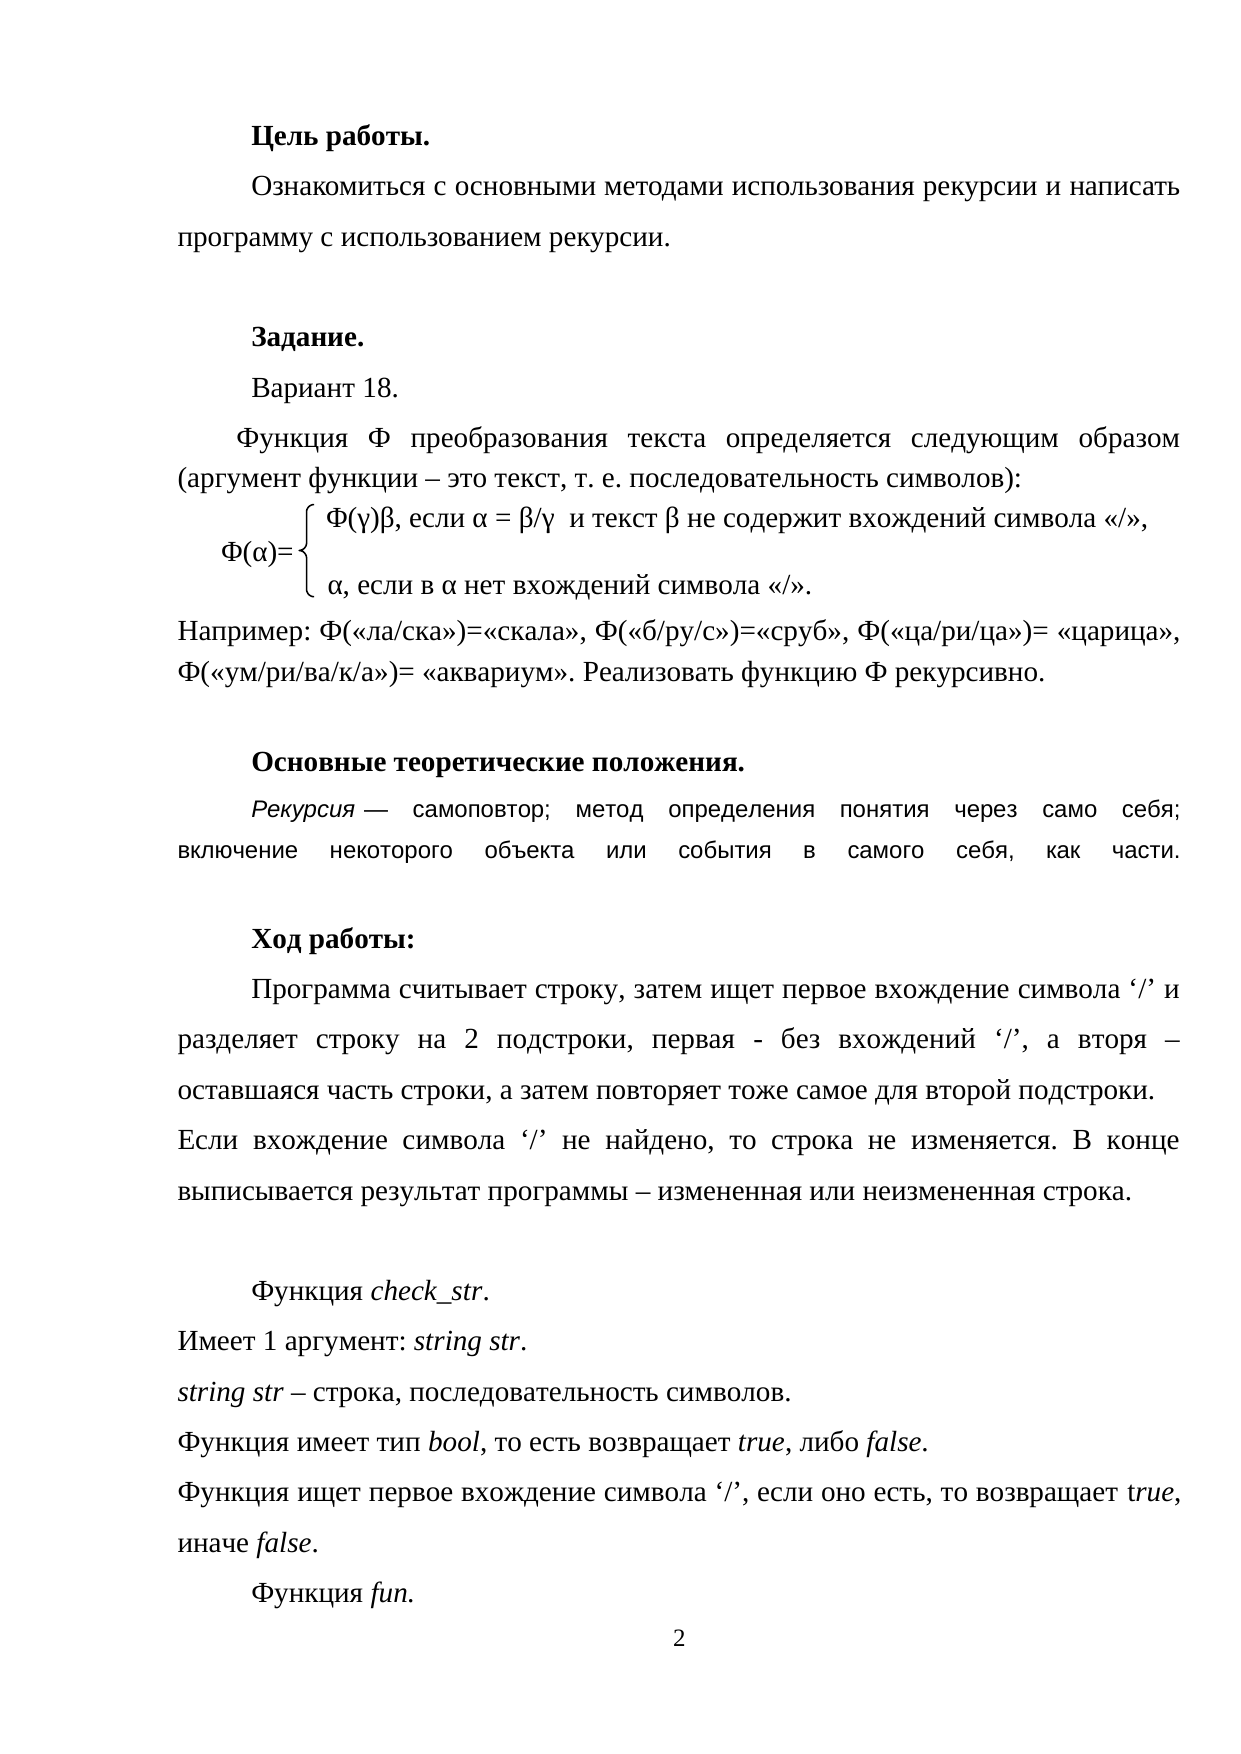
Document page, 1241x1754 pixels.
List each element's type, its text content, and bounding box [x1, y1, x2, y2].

text Функция Ф преобразования текста определяется следующим образом (аргумент функции – это текст, т. е. последовательность символов): [177, 420, 1181, 494]
text Вариант 18. [177, 370, 1181, 403]
text Основные теоретические положения. [177, 744, 1181, 778]
text Функция check_str. [177, 1273, 1181, 1307]
text Ход работы: [177, 921, 1181, 954]
text Функция fun. [177, 1575, 1181, 1609]
text Например: Ф(«ла/ска»)=«скала», Ф(«б/ру/с»)=«сруб», Ф(«ца/ри/ца»)= «царица», Ф(«ум/ри/ва/к/а»)= «аквариум». Реализовать функцию Ф рекурсивно. [177, 613, 1181, 687]
text Ознакомиться с основными методами использования рекурсии и написать программу с использованием рекурсии. [177, 168, 1181, 252]
text Имеет 1 аргумент: string str. [177, 1323, 1181, 1357]
text Если вхождение символа ‘/’ не найдено, то строка не изменяется. В конце выписывается результат программы – измененная или неизмененная строка. [177, 1122, 1181, 1206]
text Цель работы. [177, 118, 1181, 152]
text α, если в α нет вхождений символа «/». [252, 567, 1181, 601]
text [304, 534, 1181, 567]
text Задание. [177, 319, 1181, 353]
text Φ(γ)β, если α = β/γ и текст β не содержит вхождений символа «/», [177, 500, 1181, 534]
text string str – строка, последовательность символов. [177, 1374, 1181, 1407]
text Функция ищет первое вхождение символа ‘/’, если оно есть, то возвращает true, иначе false. [177, 1474, 1181, 1558]
text Рекурсия — самоповтор; метод определения понятия через само себя; включение некоторого объекта или события в самого себя, как части. [177, 794, 1181, 907]
text Программа считывает строку, затем ищет первое вхождение символа ‘/’ и разделяет строку на 2 подстроки, первая - без вхождений ‘/’, а вторя – оставшаяся часть строки, а затем повторяет тоже самое для второй подстроки. [177, 971, 1181, 1106]
text Φ(α)= [177, 534, 305, 567]
text Функция имеет тип bool, то есть возвращает true, либо false. [177, 1424, 1181, 1458]
